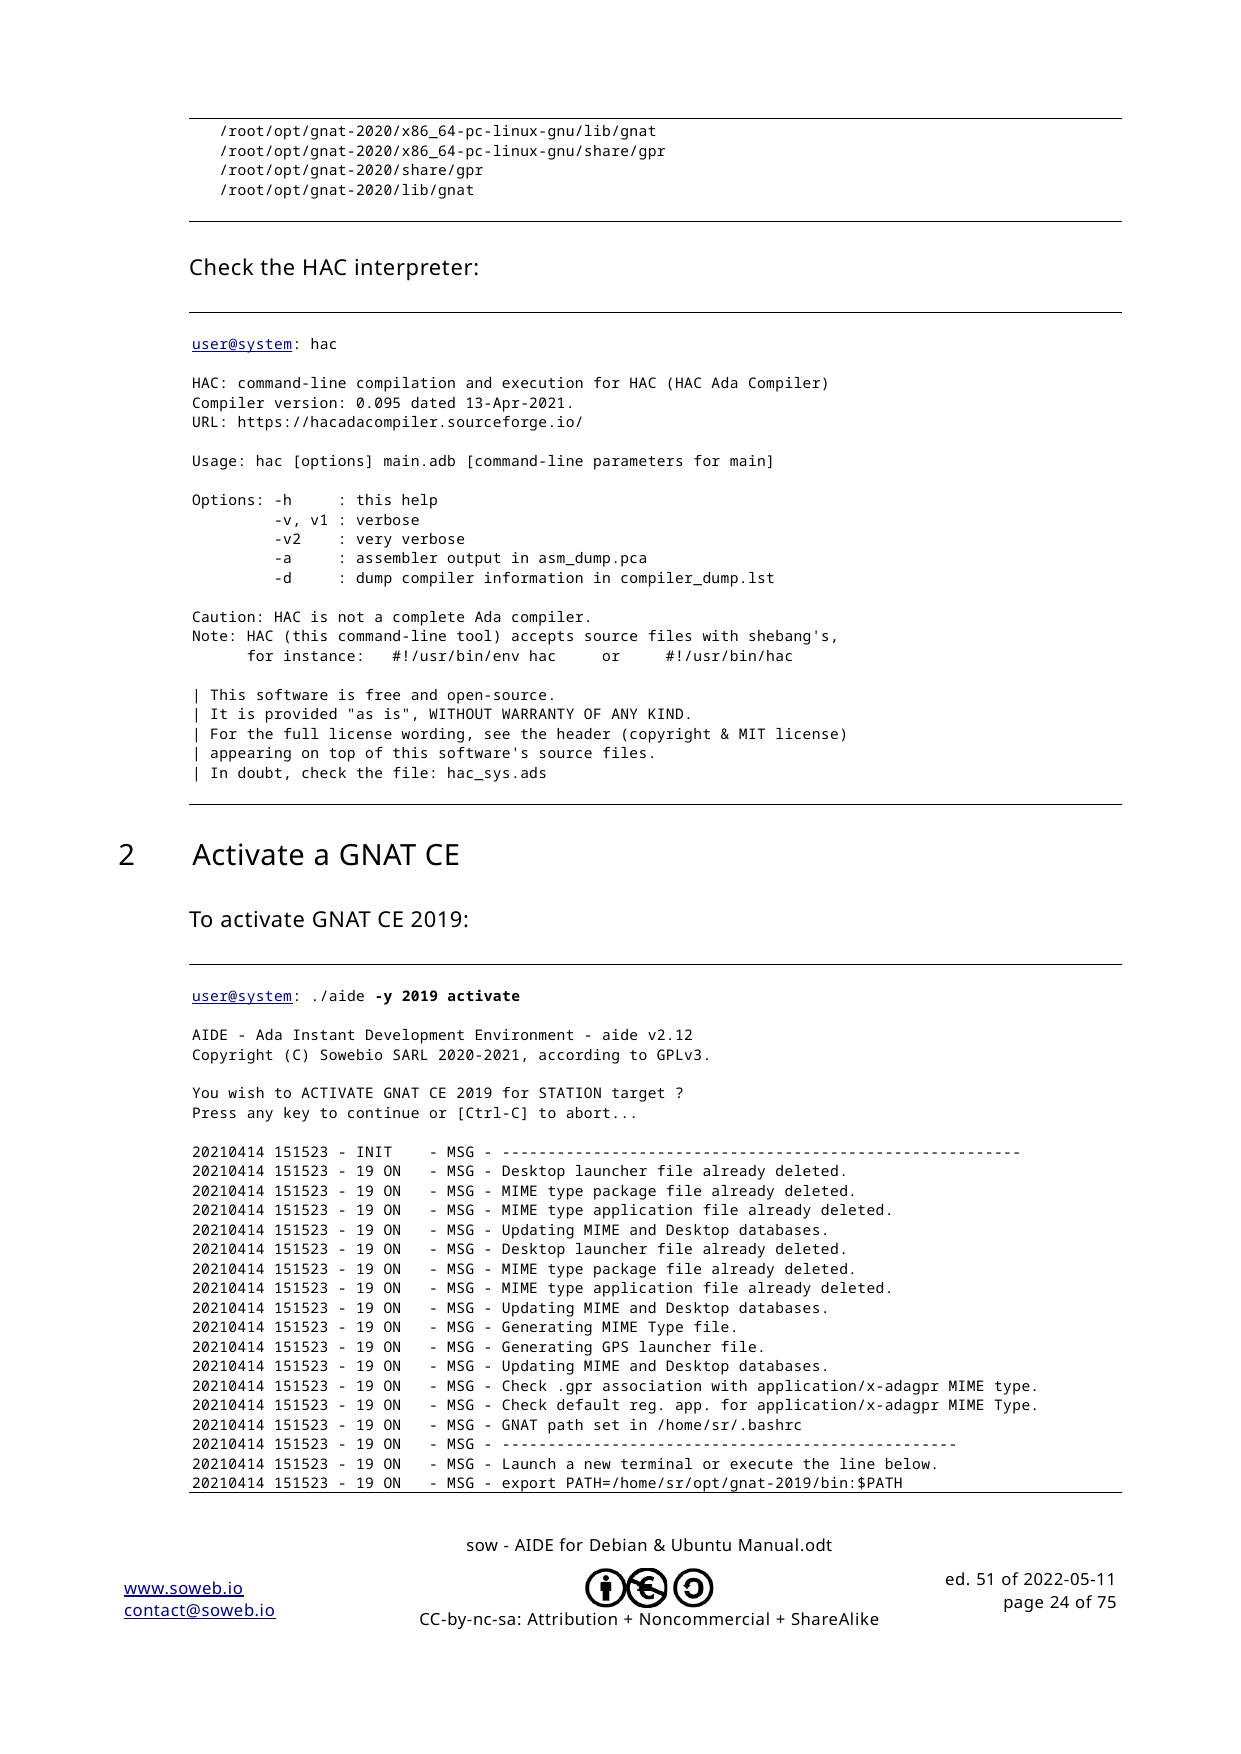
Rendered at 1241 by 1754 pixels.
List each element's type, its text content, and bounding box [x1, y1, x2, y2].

list 20210414 151523 - 19 ON - MSG - MIME type package file already deleted. [189, 1256, 1122, 1275]
list 20210414 151523 - 19 ON - MSG - MIME type package file already deleted. [189, 1178, 1122, 1197]
list -d : dump compiler information in compiler_dump.lst [189, 565, 1122, 587]
list /root/opt/gnat-2020/x86_64-pc-linux-gnu/share/gpr [189, 138, 1122, 157]
subtitle Activate a GNAT CE [118, 834, 1122, 873]
list /root/opt/gnat-2020/x86_64-pc-linux-gnu/lib/gnat [189, 119, 1122, 138]
list /root/opt/gnat-2020/share/gpr [189, 157, 1122, 177]
picture [584, 1568, 668, 1608]
list /root/opt/gnat-2020/lib/gnat [189, 177, 1122, 221]
list HAC: command-line compilation and execution for HAC (HAC Ada Compiler) [189, 370, 1122, 389]
list 20210414 151523 - 19 ON - MSG - -------------------------------------------------- [189, 1431, 1122, 1451]
list 20210414 151523 - 19 ON - MSG - export PATH=/home/sr/opt/gnat-2019/bin:$PATH [189, 1470, 1122, 1492]
list Note: HAC (this command-line tool) accepts source files with shebang's, [189, 623, 1122, 643]
list -v, v1 : verbose [189, 506, 1122, 526]
list 20210414 151523 - 19 ON - MSG - Generating MIME Type file. [189, 1314, 1122, 1334]
list 20210414 151523 - 19 ON - MSG - GNAT path set in /home/sr/.bashrc [189, 1412, 1122, 1431]
list 20210414 151523 - 19 ON - MSG - Desktop launcher file already deleted. [189, 1236, 1122, 1256]
list user@system: ./aide -y 2019 activate [189, 965, 1122, 1006]
list 20210414 151523 - 19 ON - MSG - MIME type application file already deleted. [189, 1197, 1122, 1217]
picture [672, 1568, 714, 1608]
list Usage: hac [options] main.adb [command-line parameters for main] [189, 448, 1122, 470]
list Options: -h : this help [189, 487, 1122, 506]
list URL: https://hacadacompiler.sourceforge.io/ [189, 409, 1122, 431]
list Press any key to continue or [Ctrl-C] to abort... [189, 1100, 1122, 1122]
list | For the full license wording, see the header (copyright & MIT license) [189, 721, 1122, 740]
list | It is provided "as is", WITHOUT WARRANTY OF ANY KIND. [189, 701, 1122, 721]
list Caution: HAC is not a complete Ada compiler. [189, 604, 1122, 623]
list | In doubt, check the file: hac_sys.ads [189, 759, 1122, 804]
list -a : assembler output in asm_dump.pca [189, 545, 1122, 565]
list You wish to ACTIVATE GNAT CE 2019 for STATION target ? [189, 1080, 1122, 1100]
list 20210414 151523 - 19 ON - MSG - Updating MIME and Desktop databases. [189, 1295, 1122, 1314]
list 20210414 151523 - 19 ON - MSG - Updating MIME and Desktop databases. [189, 1217, 1122, 1236]
list 20210414 151523 - 19 ON - MSG - Check .gpr association with application/x-adagpr MIME type. [189, 1373, 1122, 1392]
list Compiler version: 0.095 dated 13-Apr-2021. [189, 389, 1122, 409]
list 20210414 151523 - INIT - MSG - --------------------------------------------------------- [189, 1139, 1122, 1158]
list 20210414 151523 - 19 ON - MSG - Generating GPS launcher file. [189, 1334, 1122, 1353]
text To activate GNAT CE 2019: [189, 903, 1122, 933]
list | appearing on top of this software's source files. [189, 740, 1122, 759]
list -v2 : very verbose [189, 526, 1122, 545]
list AIDE - Ada Instant Development Environment - aide v2.12 [189, 1022, 1122, 1041]
list 20210414 151523 - 19 ON - MSG - Launch a new terminal or execute the line below. [189, 1451, 1122, 1470]
list for instance: #!/usr/bin/env hac or #!/usr/bin/hac [189, 643, 1122, 665]
list | This software is free and open-source. [189, 682, 1122, 701]
list 20210414 151523 - 19 ON - MSG - MIME type application file already deleted. [189, 1275, 1122, 1295]
list user@system: hac [189, 313, 1122, 370]
list 20210414 151523 - 19 ON - MSG - Desktop launcher file already deleted. [189, 1158, 1122, 1178]
list 20210414 151523 - 19 ON - MSG - Updating MIME and Desktop databases. [189, 1353, 1122, 1373]
text Check the HAC interpreter: [189, 252, 1122, 282]
list Copyright (C) Sowebio SARL 2020-2021, according to GPLv3. [189, 1041, 1122, 1064]
list 20210414 151523 - 19 ON - MSG - Check default reg. app. for application/x-adagpr MIME Type. [189, 1392, 1122, 1412]
